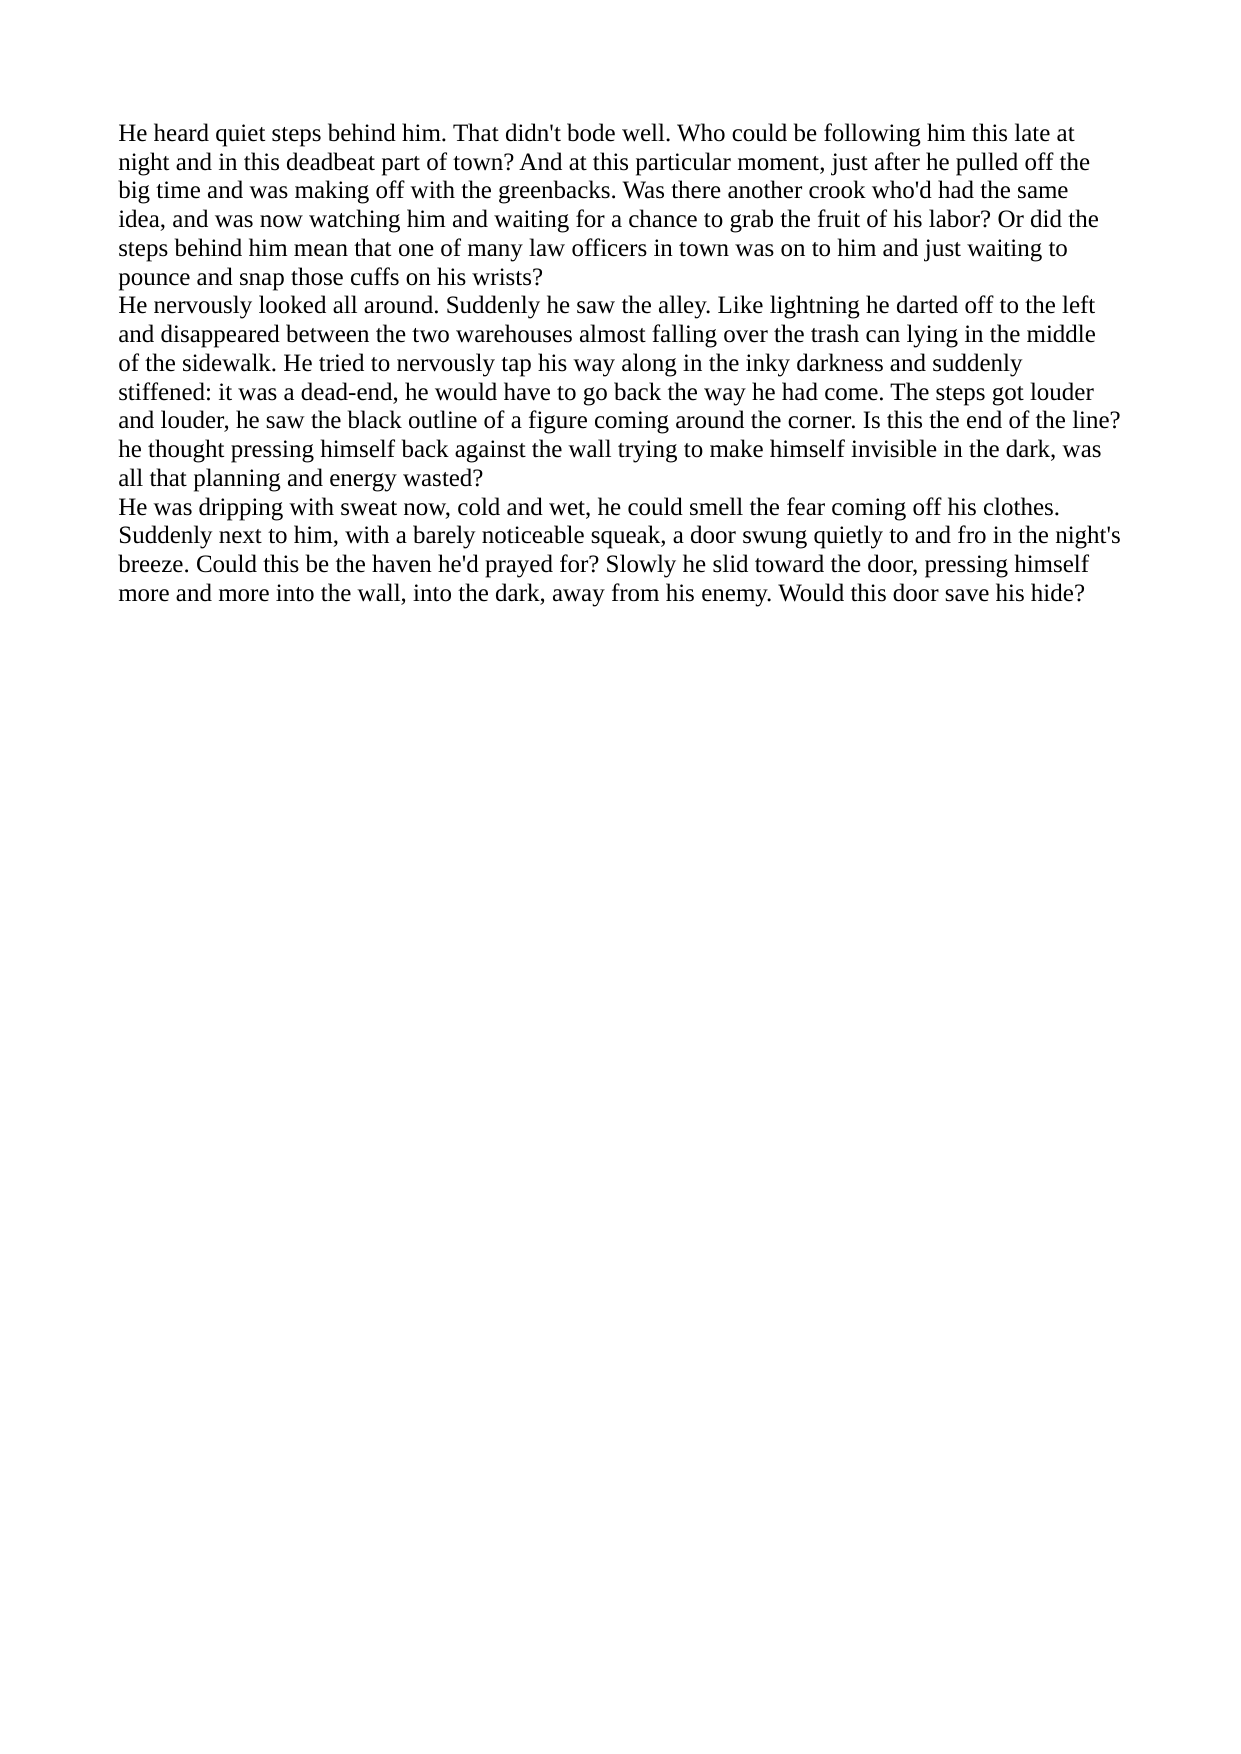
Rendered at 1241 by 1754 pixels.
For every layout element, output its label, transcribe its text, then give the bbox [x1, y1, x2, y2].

text He was dripping with sweat now, cold and wet, he could smell the fear coming off his clothes. Suddenly next to him, with a barely noticeable squeak, a door swung quietly to and fro in the night's breeze. Could this be the haven he'd prayed for? Slowly he slid toward the door, pressing himself more and more into the wall, into the dark, away from his enemy. Would this door save his hide? [118, 492, 1122, 607]
text He heard quiet steps behind him. That didn't bode well. Who could be following him this late at night and in this deadbeat part of town? And at this particular moment, just after he pulled off the big time and was making off with the greenbacks. Was there another crook who'd had the same idea, and was now watching him and waiting for a chance to grab the fruit of his labor? Or did the steps behind him mean that one of many law officers in town was on to him and just waiting to pounce and snap those cuffs on his wrists? [118, 118, 1122, 291]
text He nervously looked all around. Suddenly he saw the alley. Like lightning he darted off to the left and disappeared between the two warehouses almost falling over the trash can lying in the middle of the sidewalk. He tried to nervously tap his way along in the inky darkness and suddenly stiffened: it was a dead-end, he would have to go back the way he had come. The steps got louder and louder, he saw the black outline of a figure coming around the corner. Is this the end of the line? he thought pressing himself back against the wall trying to make himself invisible in the dark, was all that planning and energy wasted? [118, 291, 1122, 492]
